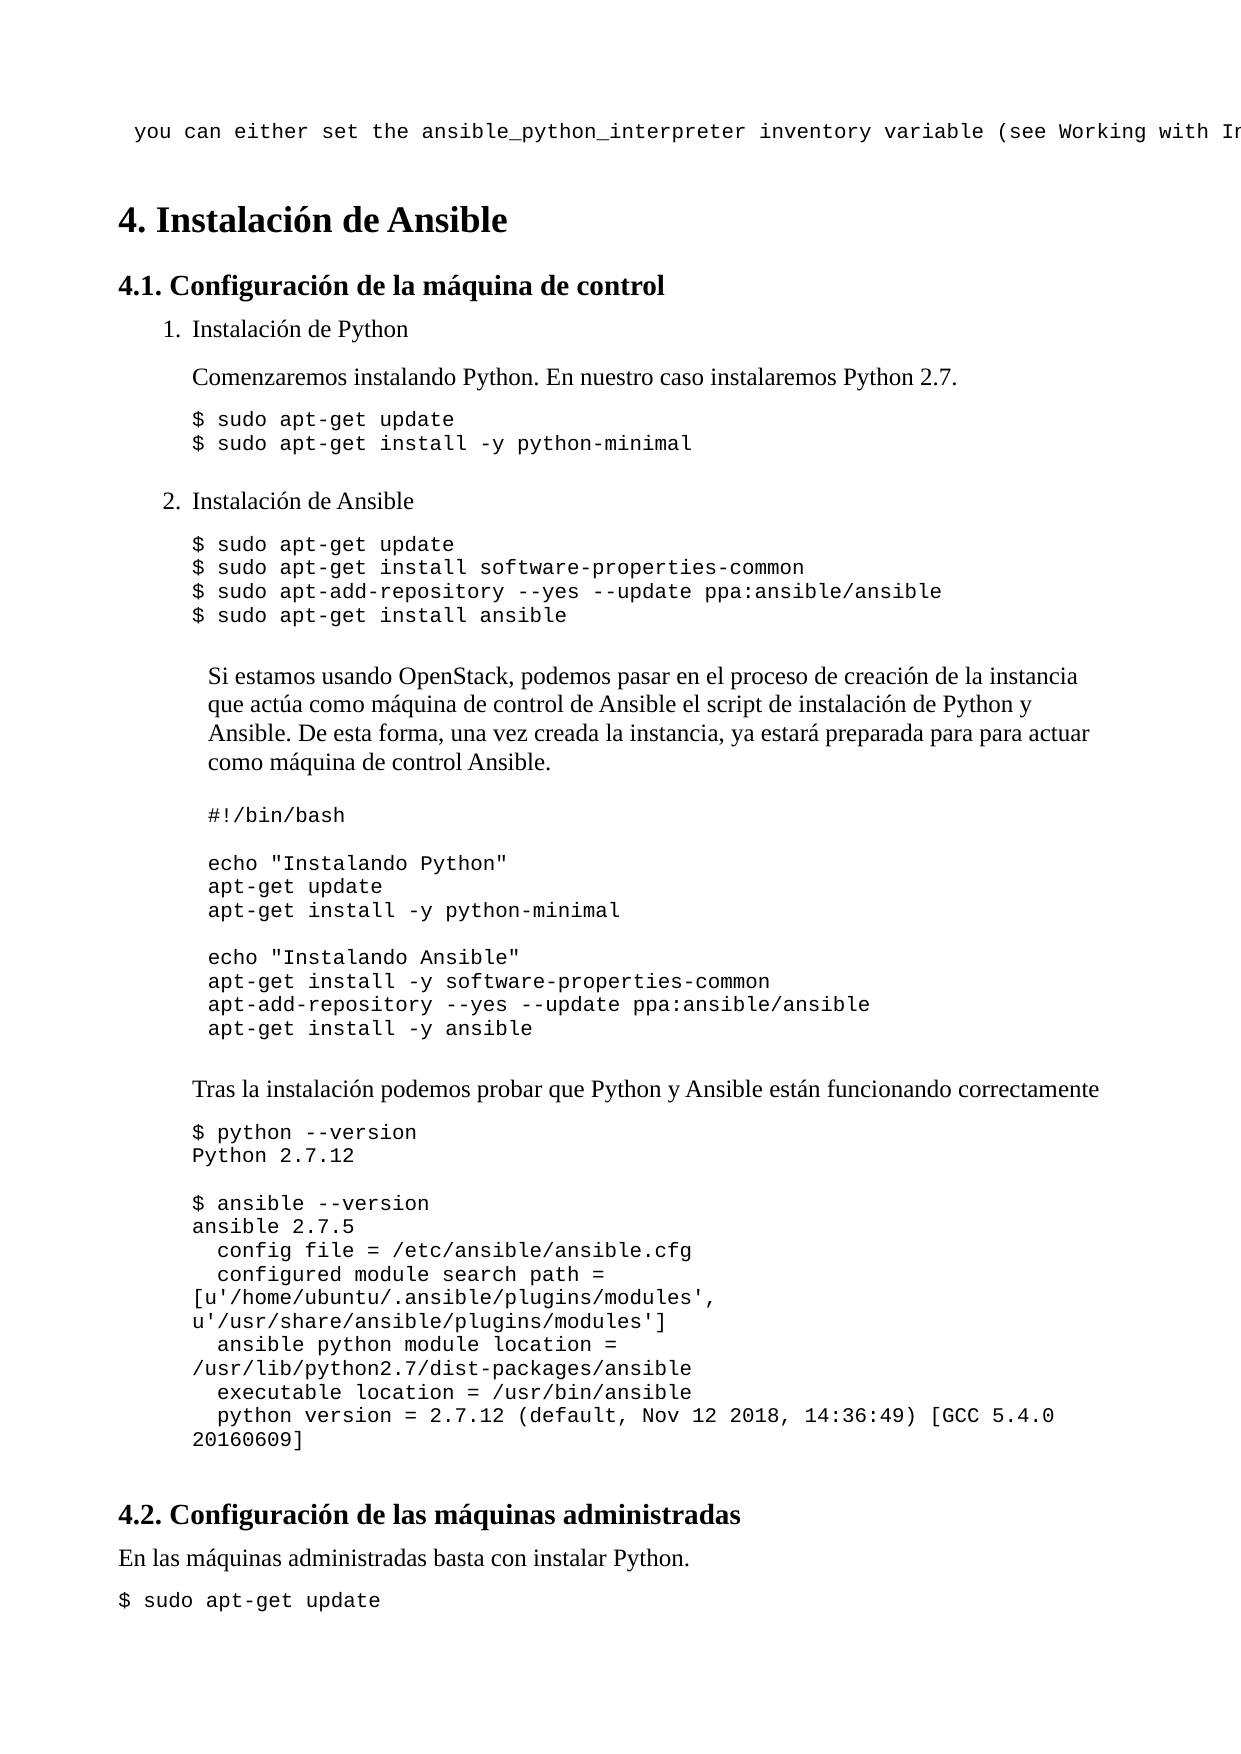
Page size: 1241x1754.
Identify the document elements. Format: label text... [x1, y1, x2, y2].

list Comenzaremos instalando Python. En nuestro caso instalaremos Python 2.7. [162, 362, 1122, 391]
list Python 2.7.12 [162, 1145, 1122, 1169]
subtitle 4. Instalación de Ansible [118, 198, 1122, 241]
list Instalación de Ansible [162, 486, 1122, 515]
subtitle 4.1. Configuración de la máquina de control [118, 268, 1122, 302]
list Instalación de Python [162, 314, 1122, 343]
list configured module search path = [u'/home/ubuntu/.ansible/plugins/modules', u'/usr/share/ansible/plugins/modules'] [162, 1263, 1122, 1334]
list $ sudo apt-get install -y python-minimal [162, 433, 1122, 457]
list $ sudo apt-get update [162, 409, 1122, 433]
list executable location = /usr/bin/ansible [162, 1382, 1122, 1405]
list config file = /etc/ansible/ansible.cfg [162, 1240, 1122, 1263]
text En las máquinas administradas basta con instalar Python. [118, 1543, 1122, 1572]
list $ sudo apt-add-repository --yes --update ppa:ansible/ansible [162, 581, 1122, 605]
list Tras la instalación podemos probar que Python y Ansible están funcionando correctamente [162, 1074, 1122, 1103]
list $ ansible --version [162, 1193, 1122, 1216]
list ansible 2.7.5 [162, 1216, 1122, 1240]
table_header De forma predeterminada, Ansible usa el intérprete Python localizado en /usr/bin/python para ejecutar sus módulos. Sin embargo, algunas distribuciones de Linux sólo tienen un intérprete de Python 3 de forma predetermianda (/usr/bin/python3). En esos sistemas puede producirse un error como este: "module_stdout": "/bin/sh: /usr/bin/python: No such file or directory\r\n" you can either set the ansible_python_interpreter inventory variable (see Working with Inventory) to point at your interpreter or you can install a Python 2 interpreter for modules to use. You will still need to set ansible_python_interpreter if the Python 2 interpreter is not installed to /usr/bin/python. [131, 118, 1240, 177]
list $ sudo apt-get install ansible [162, 605, 1122, 628]
list python version = 2.7.12 (default, Nov 12 2018, 14:36:49) [GCC 5.4.0 20160609] [162, 1405, 1122, 1453]
list $ python --version [162, 1122, 1122, 1145]
text $ sudo apt-get update [118, 1590, 1122, 1614]
subtitle 4.2. Configuración de las máquinas administradas [118, 1497, 1122, 1530]
table_header [192, 658, 205, 1074]
list $ sudo apt-get install software-properties-common [162, 557, 1122, 581]
list ansible python module location = /usr/lib/python2.7/dist-packages/ansible [162, 1334, 1122, 1382]
list $ sudo apt-get update [162, 534, 1122, 557]
table_header [118, 118, 131, 177]
table_header Si estamos usando OpenStack, podemos pasar en el proceso de creación de la instancia que actúa como máquina de control de Ansible el script de instalación de Python y Ansible. De esta forma, una vez creada la instancia, ya estará preparada para para actuar como máquina de control Ansible. #!/bin/bash echo "Instalando Python" apt-get update apt-get install -y python-minimal echo "Instalando Ansible" apt-get install -y software-properties-common apt-add-repository --yes --update ppa:ansible/ansible apt-get install -y ansible [205, 658, 1122, 1074]
